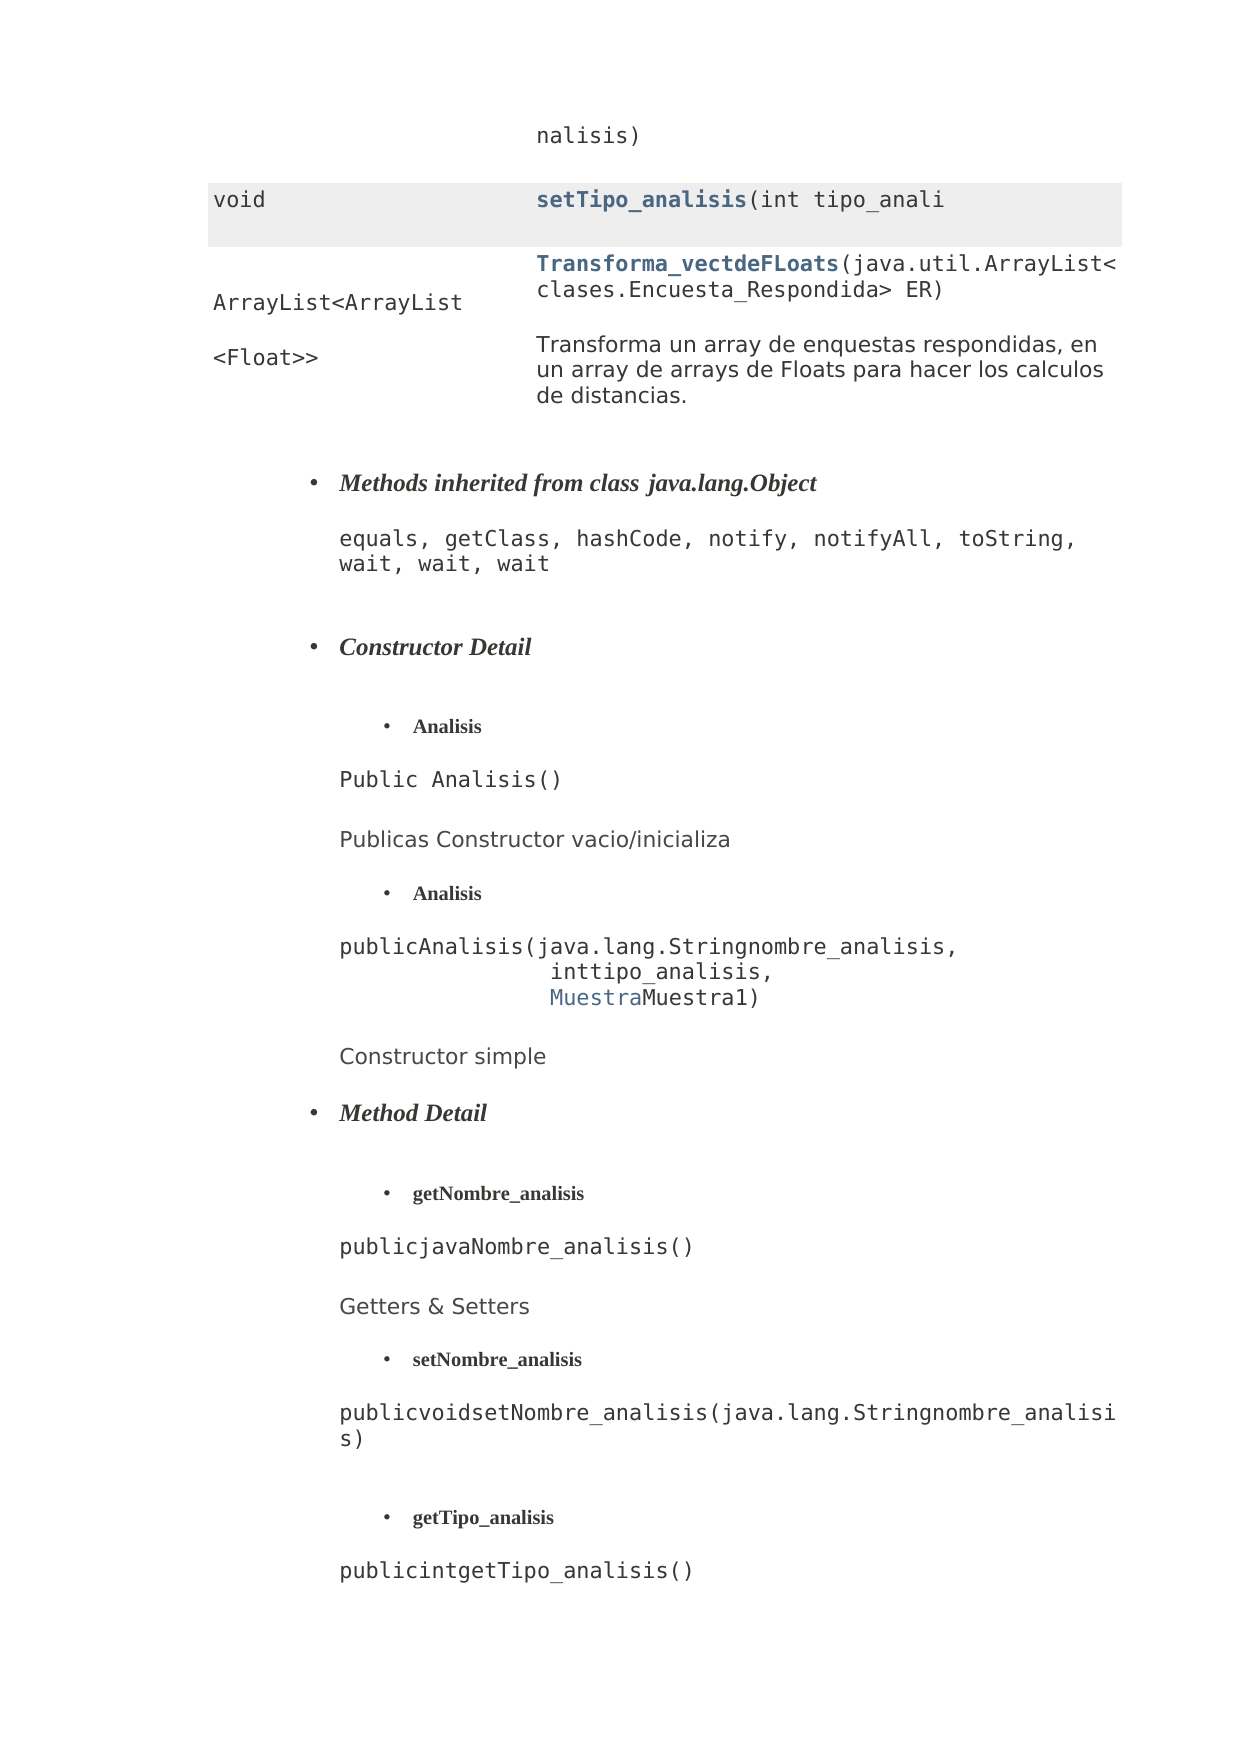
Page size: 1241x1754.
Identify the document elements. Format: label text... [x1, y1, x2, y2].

subtitle getNombre_analisis [383, 1181, 1122, 1205]
list Getters & Setters [309, 1294, 1106, 1319]
list MuestraMuestra1) [309, 985, 1122, 1010]
list equals, getClass, hashCode, notify, notifyAll, toString, wait, wait, wait [309, 526, 1122, 577]
list Constructor simple [309, 1044, 1106, 1070]
list publicjavaNombre_analisis() [309, 1234, 1122, 1260]
subtitle Constructor Detail [309, 632, 1122, 660]
table_cell ArrayList<ArrayList <Float>> [208, 247, 532, 443]
list Public Analisis() [309, 768, 1122, 793]
table_cell nalisis) [532, 118, 1122, 182]
table_cell [208, 118, 532, 182]
list publicAnalisis(java.lang.Stringnombre_analisis, [309, 934, 1122, 959]
subtitle Methods inherited from class java.lang.Object [309, 468, 1122, 497]
list publicintgetTipo_analisis() [309, 1559, 1122, 1584]
table_cell setTipo_analisis(int tipo_anali [532, 183, 1122, 247]
list inttipo_analisis, [309, 959, 1122, 985]
subtitle Analisis [383, 881, 1122, 904]
list publicvoidsetNombre_analisis(java.lang.Stringnombre_analisis) [309, 1400, 1122, 1451]
subtitle getTipo_analisis [383, 1506, 1122, 1529]
list Publicas Constructor vacio/inicializa [309, 827, 1106, 853]
table_cell void [208, 183, 532, 247]
table_cell Transforma_vectdeFLoats(java.util.ArrayList<clases.Encuesta_Respondida> ER) Transforma un array de enquestas respondidas, en un array de arrays de Floats para hacer los calculos de distancias. [532, 247, 1122, 443]
subtitle Analisis [383, 715, 1122, 738]
subtitle Method Detail [309, 1098, 1122, 1127]
subtitle setNombre_analisis [383, 1347, 1122, 1371]
